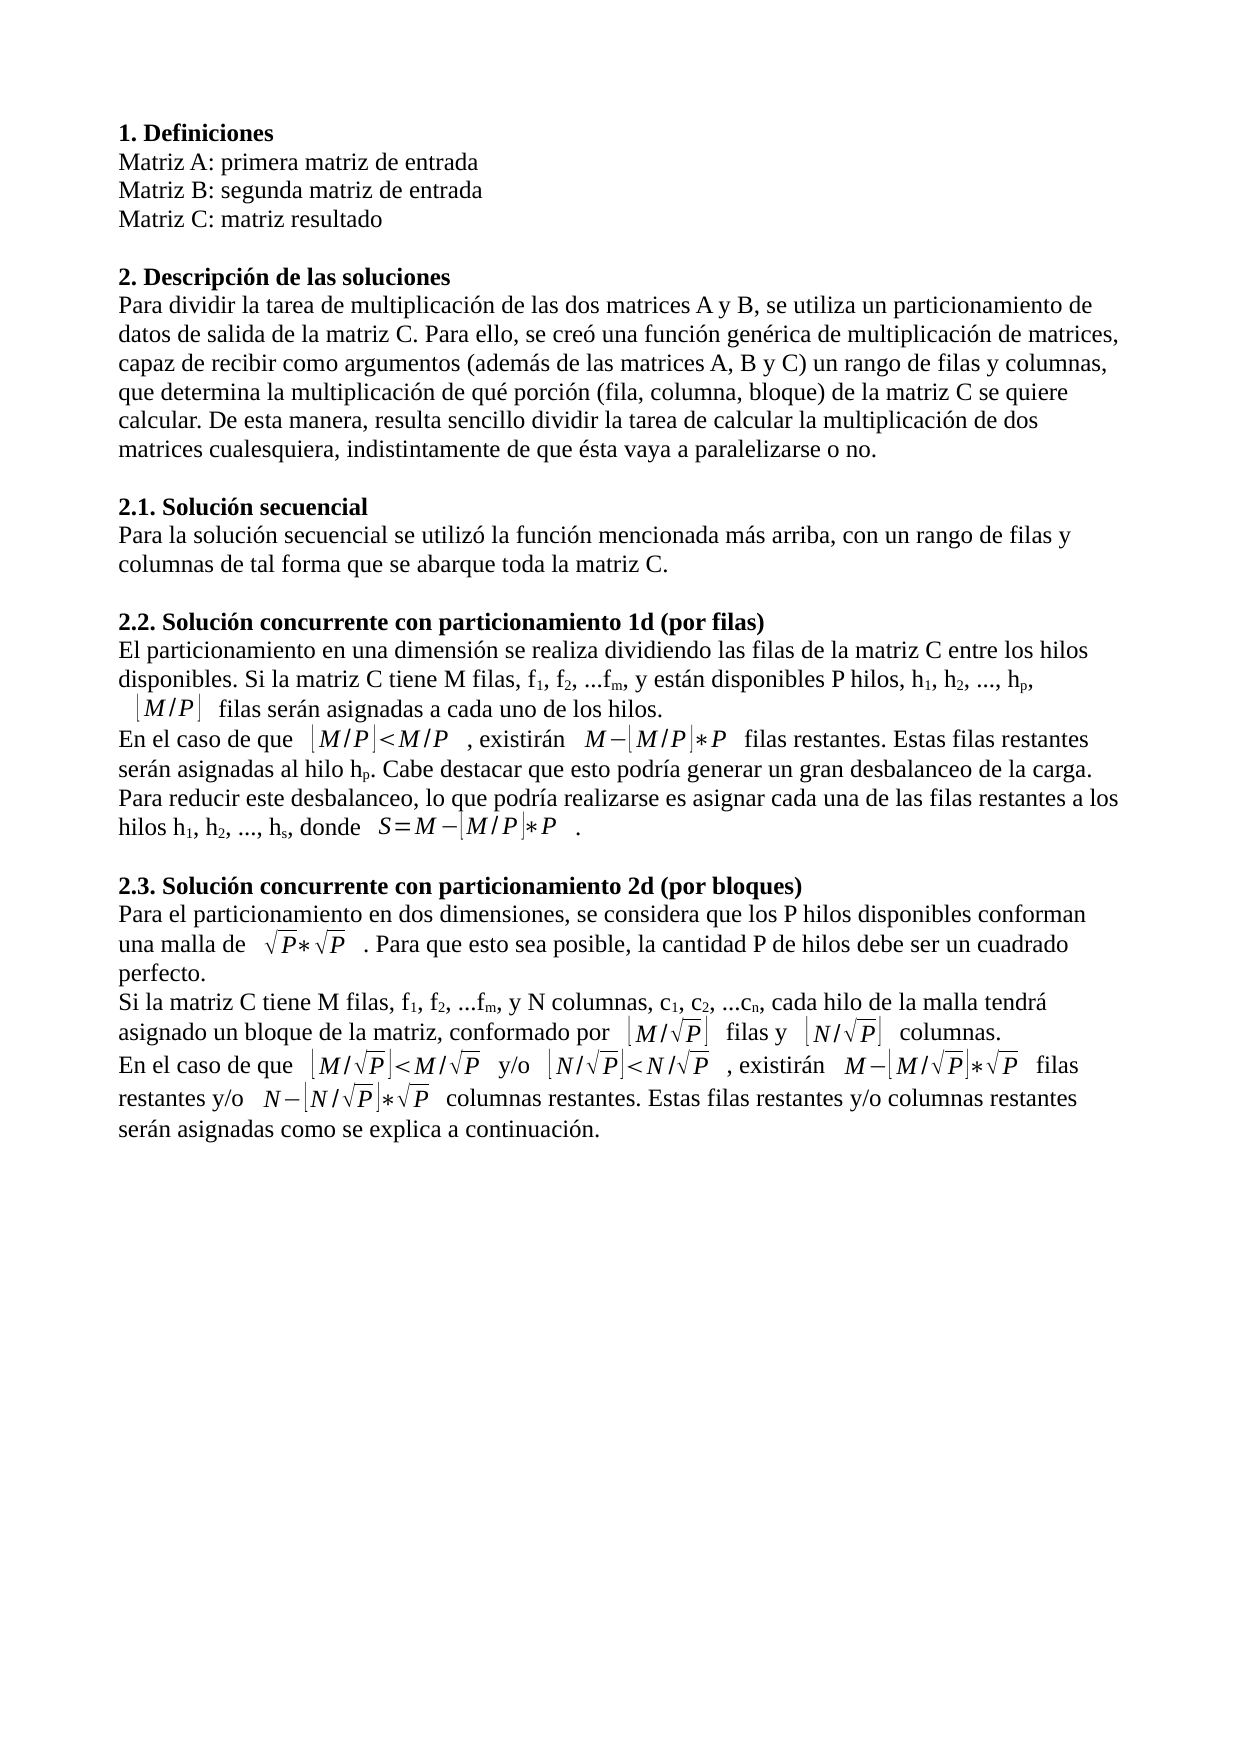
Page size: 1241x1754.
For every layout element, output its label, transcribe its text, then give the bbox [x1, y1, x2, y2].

text Matriz B: segunda matriz de entrada [118, 176, 1122, 204]
text 2. Descripción de las soluciones [118, 262, 1122, 291]
text Matriz A: primera matriz de entrada [118, 147, 1122, 176]
text Para dividir la tarea de multiplicación de las dos matrices A y B, se utiliza un particionamiento de datos de salida de la matriz C. Para ello, se creó una función genérica de multiplicación de matrices, capaz de recibir como argumentos (además de las matrices A, B y C) un rango de filas y columnas, que determina la multiplicación de qué porción (fila, columna, bloque) de la matriz C se quiere calcular. De esta manera, resulta sencillo dividir la tarea de calcular la multiplicación de dos matrices cualesquiera, indistintamente de que ésta vaya a paralelizarse o no. [118, 291, 1122, 463]
text Matriz C: matriz resultado [118, 204, 1122, 233]
text 1. Definiciones [118, 118, 1122, 147]
text En el caso de que, existiránfilas restantes. Estas filas restantes serán asignadas al hilo hp. Cabe destacar que esto podría generar un gran desbalanceo de la carga. Para reducir este desbalanceo, lo que podría realizarse es asignar cada una de las filas restantes a los hilos h1, h2, ..., hs, donde. [118, 723, 1122, 842]
text El particionamiento en una dimensión se realiza dividiendo las filas de la matriz C entre los hilos disponibles. Si la matriz C tiene M filas, f1, f2, ...fm, y están disponibles P hilos, h1, h2, ..., hp,filas serán asignadas a cada uno de los hilos. [118, 636, 1122, 723]
text 2.1. Solución secuencial [118, 492, 1122, 521]
text 2.3. Solución concurrente con particionamiento 2d (por bloques) [118, 871, 1122, 899]
text Si la matriz C tiene M filas, f1, f2, ...fm, y N columnas, c1, c2, ...cn, cada hilo de la malla tendrá asignado un bloque de la matriz, conformado porfilas ycolumnas. [118, 987, 1122, 1048]
text En el caso de quey/o, existiránfilas restantes y/ocolumnas restantes. Estas filas restantes y/o columnas restantes serán asignadas como se explica a continuación. [118, 1048, 1122, 1143]
text Para el particionamiento en dos dimensiones, se considera que los P hilos disponibles conforman una malla de. Para que esto sea posible, la cantidad P de hilos debe ser un cuadrado perfecto. [118, 899, 1122, 987]
text Para la solución secuencial se utilizó la función mencionada más arriba, con un rango de filas y columnas de tal forma que se abarque toda la matriz C. [118, 521, 1122, 578]
text 2.2. Solución concurrente con particionamiento 1d (por filas) [118, 607, 1122, 636]
